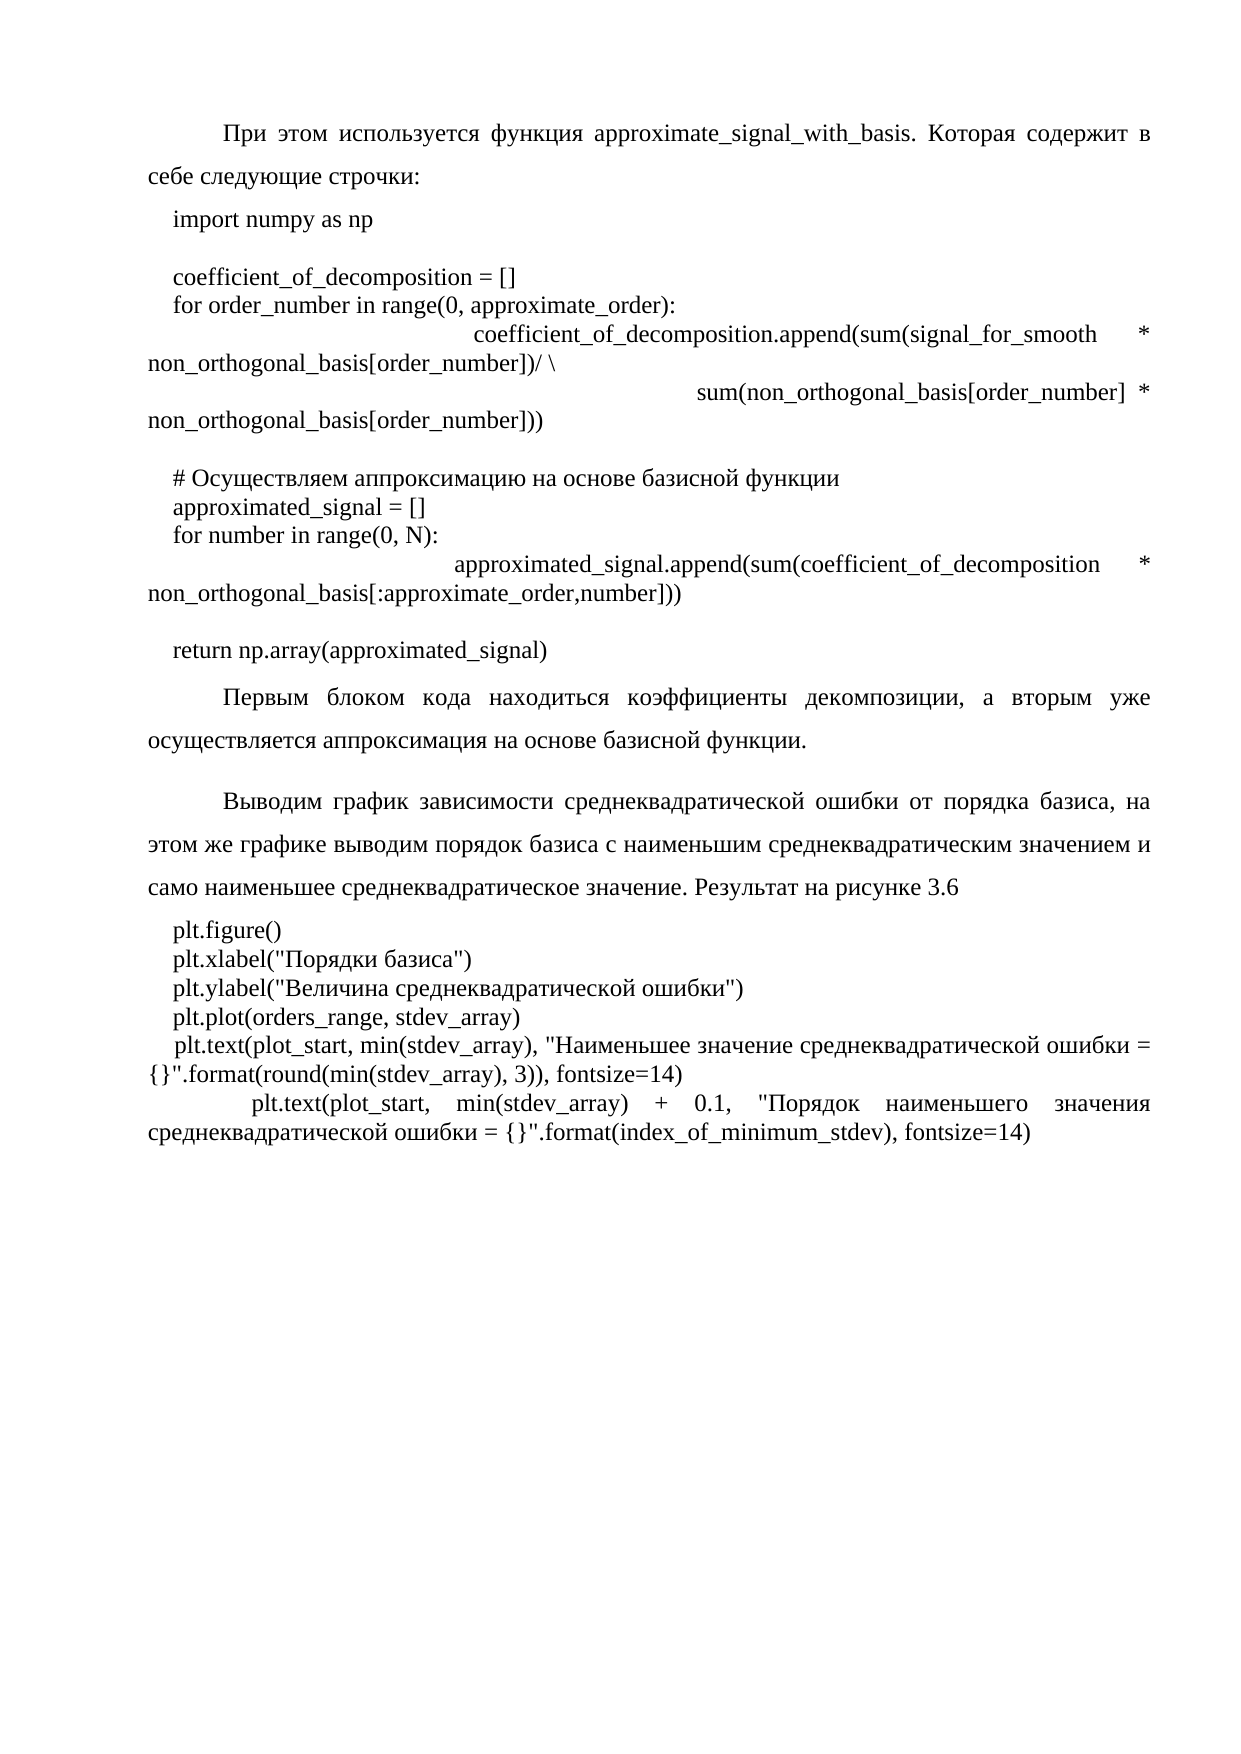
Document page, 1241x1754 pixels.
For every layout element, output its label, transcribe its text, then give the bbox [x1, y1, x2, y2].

text sum(non_orthogonal_basis[order_number] * non_orthogonal_basis[order_number])) [148, 377, 1152, 434]
text plt.ylabel("Величина среднеквадратической ошибки") [148, 973, 1152, 1002]
text Первым блоком кода находиться коэффициенты декомпозиции, а вторым уже осуществляется аппроксимация на основе базисной функции. [148, 682, 1152, 754]
text approximated_signal.append(sum(coefficient_of_decomposition * non_orthogonal_basis[:approximate_order,number])) [148, 549, 1152, 607]
text # Осуществляем аппроксимацию на основе базисной функции [148, 463, 1152, 492]
text plt.text(plot_start, min(stdev_array) + 0.1, "Порядок наименьшего значения среднеквадратической ошибки = {}".format(index_of_minimum_stdev), fontsize=14) [148, 1088, 1152, 1145]
text Выводим график зависимости среднеквадратической ошибки от порядка базиса, на этом же графике выводим порядок базиса с наименьшим среднеквадратическим значением и само наименьшее среднеквадратическое значение. Результат на рисунке 3.6 [148, 786, 1152, 901]
text for order_number in range(0, approximate_order): [148, 291, 1152, 319]
text import numpy as np [148, 204, 1152, 233]
text plt.plot(orders_range, stdev_array) [148, 1002, 1152, 1030]
text plt.text(plot_start, min(stdev_array), "Наименьшее значение среднеквадратической ошибки = {}".format(round(min(stdev_array), 3)), fontsize=14) [148, 1030, 1152, 1088]
text return np.array(approximated_signal) [148, 636, 1152, 664]
text approximated_signal = [] [148, 492, 1152, 521]
text coefficient_of_decomposition = [] [148, 262, 1152, 291]
text plt.xlabel("Порядки базиса") [148, 944, 1152, 973]
text for number in range(0, N): [148, 521, 1152, 549]
text coefficient_of_decomposition.append(sum(signal_for_smooth * non_orthogonal_basis[order_number])/ \ [148, 319, 1152, 377]
text plt.figure() [148, 915, 1152, 944]
text При этом используется функция approximate_signal_with_basis. Которая содержит в себе следующие строчки: [148, 118, 1152, 190]
